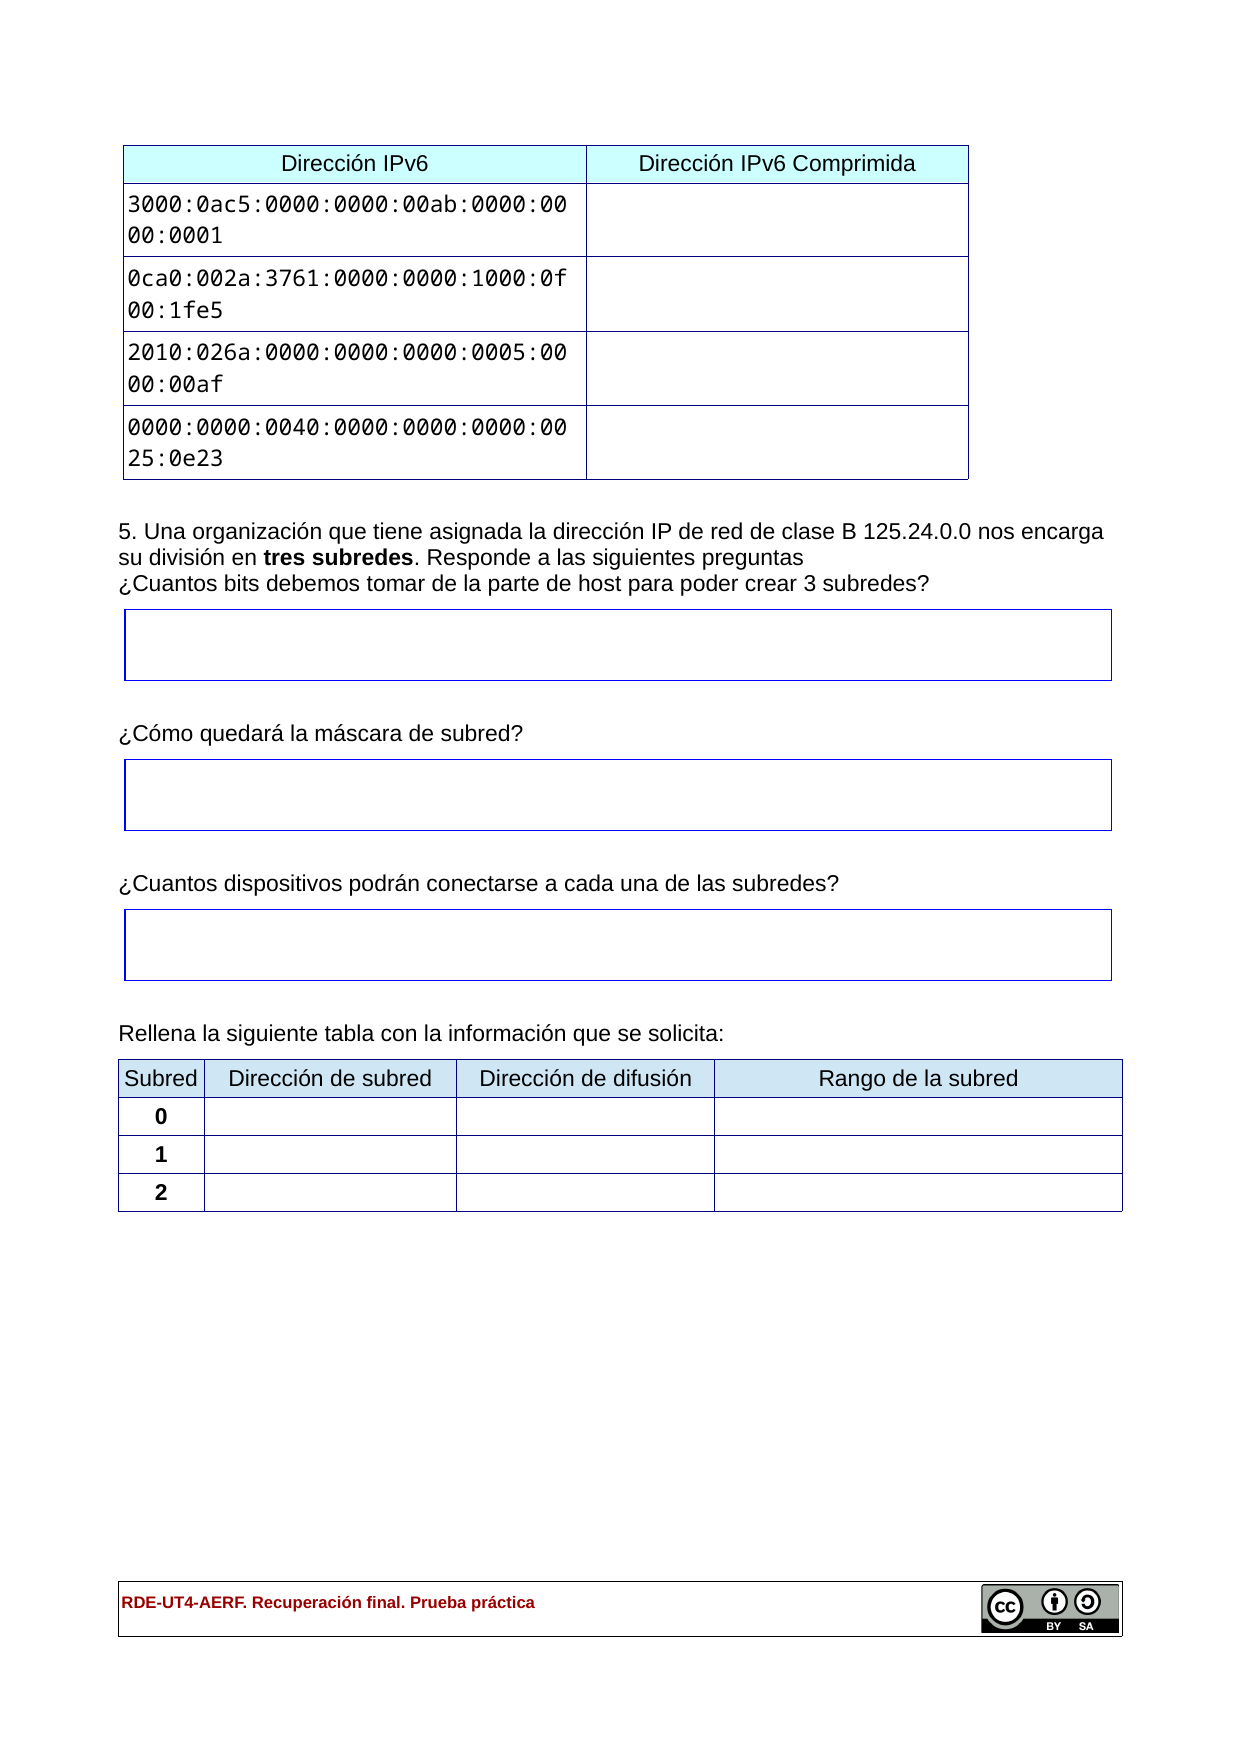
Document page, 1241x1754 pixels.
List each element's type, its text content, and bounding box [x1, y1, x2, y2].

table_cell 3000:0ac5:0000:0000:00ab:0000:0000:0001 [124, 184, 586, 256]
table_cell [205, 1174, 456, 1211]
table_cell 1 [119, 1136, 204, 1173]
table_header Dirección de subred [205, 1060, 456, 1097]
text Rellena la siguiente tabla con la información que se solicita: [118, 1020, 1122, 1046]
table_header [126, 610, 1111, 680]
table_cell [715, 1174, 1122, 1211]
table_cell 0000:0000:0040:0000:0000:0000:0025:0e23 [124, 406, 586, 479]
table_header Rango de la subred [715, 1060, 1122, 1097]
table_cell 0ca0:002a:3761:0000:0000:1000:0f00:1fe5 [124, 257, 586, 331]
table_cell [587, 332, 968, 404]
text ¿Cuantos bits debemos tomar de la parte de host para poder crear 3 subredes? [118, 570, 1122, 597]
table_header Subred [119, 1060, 204, 1097]
text ¿Cuantos dispositivos podrán conectarse a cada una de las subredes? [118, 870, 1122, 896]
table_cell [715, 1136, 1122, 1173]
table_cell [587, 406, 968, 479]
table_cell [457, 1098, 714, 1135]
text 5. Una organización que tiene asignada la dirección IP de red de clase B 125.24.0.0 nos encarga su división en tres subredes. Responde a las siguientes preguntas [118, 518, 1122, 570]
table_header Dirección IPv6 Comprimida [587, 146, 968, 182]
table_header Dirección de difusión [457, 1060, 714, 1097]
table_header [126, 760, 1111, 830]
table_cell [457, 1136, 714, 1173]
table_cell [715, 1098, 1122, 1135]
table_cell [205, 1136, 456, 1173]
picture [981, 1584, 1119, 1633]
table_cell [587, 257, 968, 331]
table_cell 0 [119, 1098, 204, 1135]
table_cell [205, 1098, 456, 1135]
text ¿Cómo quedará la máscara de subred? [118, 720, 1122, 747]
table_header Dirección IPv6 [124, 146, 586, 182]
table_header [126, 910, 1111, 980]
table_cell [587, 184, 968, 256]
table_cell 2010:026a:0000:0000:0000:0005:0000:00af [124, 332, 586, 404]
table_cell [457, 1174, 714, 1211]
table_cell 2 [119, 1174, 204, 1211]
